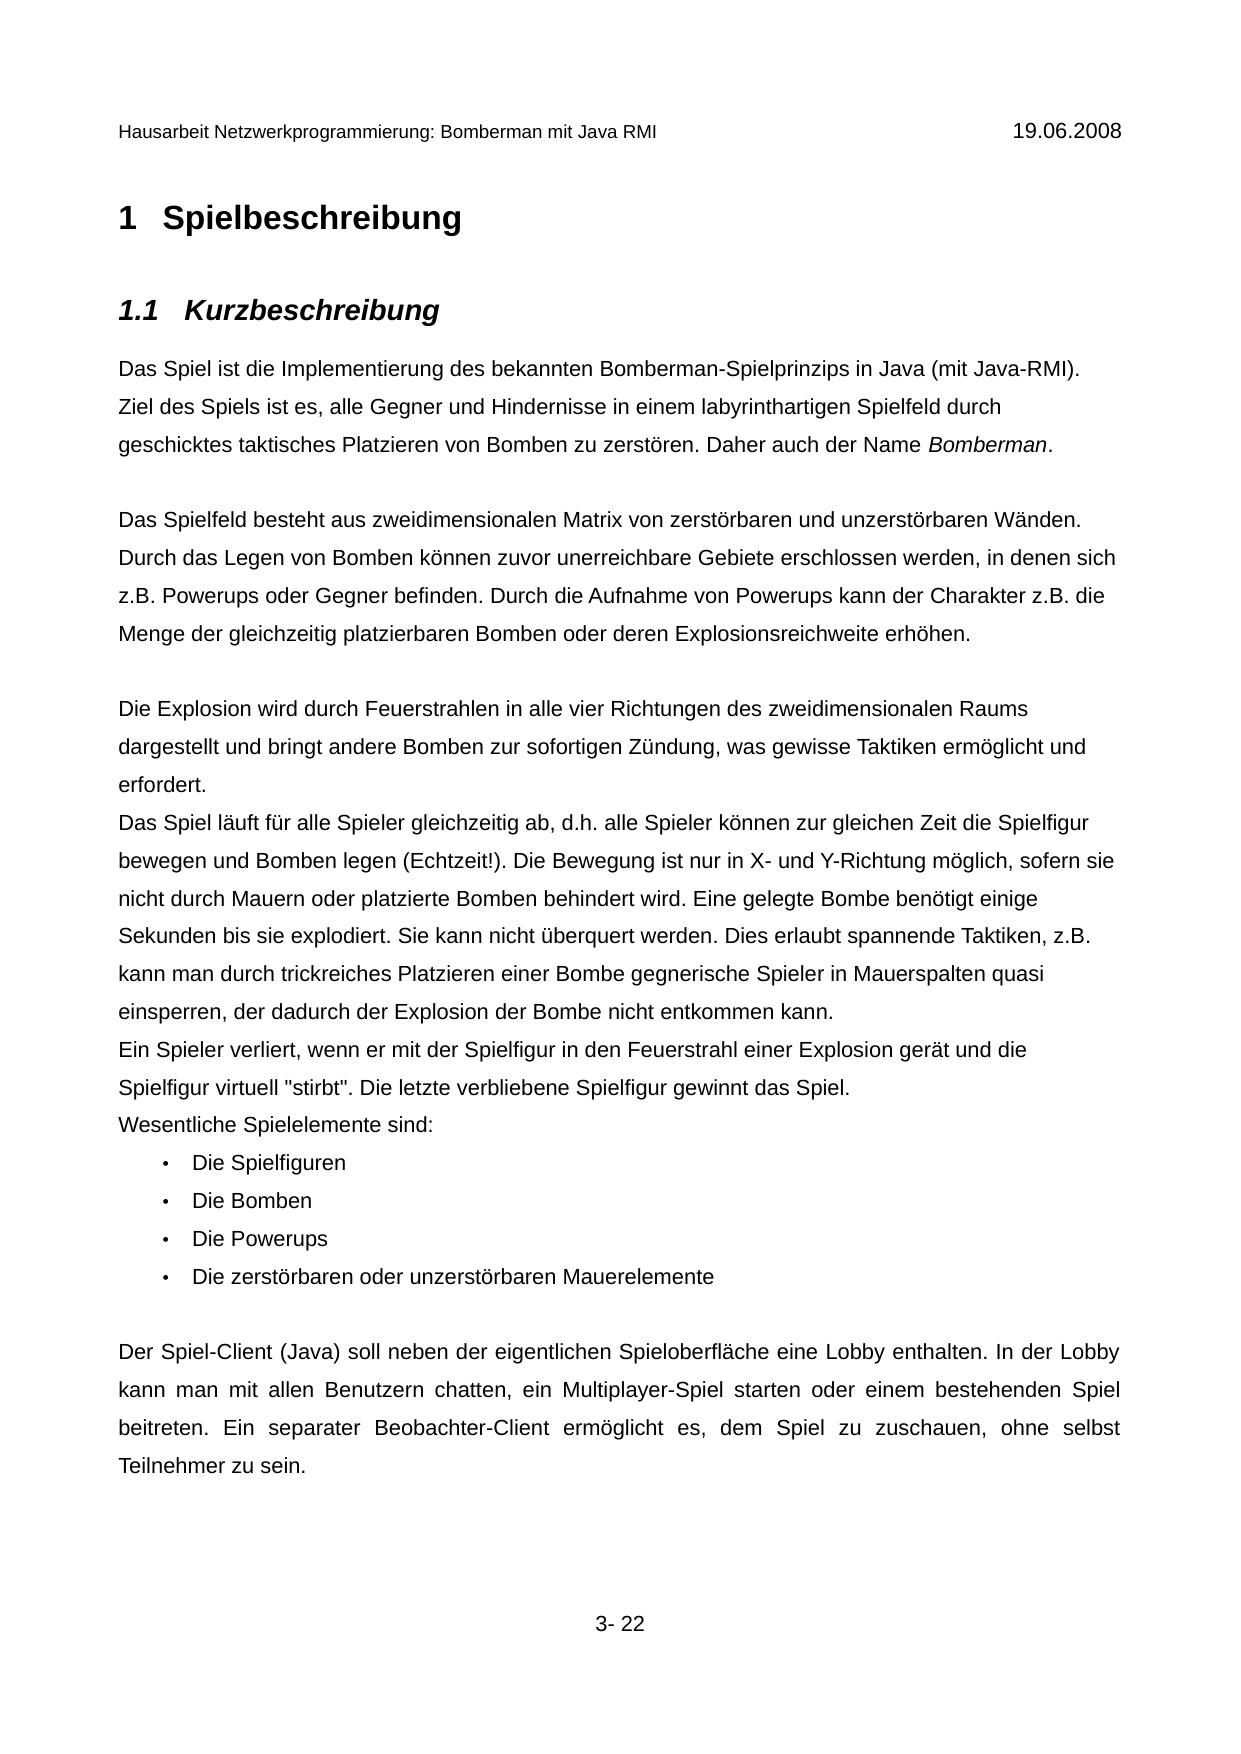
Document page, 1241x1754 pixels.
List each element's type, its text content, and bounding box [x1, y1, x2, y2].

text Der Spiel-Client (Java) soll neben der eigentlichen Spieloberfläche eine Lobby enthalten. In der Lobby kann man mit allen Benutzern chatten, ein Multiplayer-Spiel starten oder einem bestehenden Spiel beitreten. Ein separater Beobachter-Client ermöglicht es, dem Spiel zu zuschauen, ohne selbst Teilnehmer zu sein. [118, 1339, 1122, 1478]
text Ziel des Spiels ist es, alle Gegner und Hindernisse in einem labyrinthartigen Spielfeld durch geschicktes taktisches Platzieren von Bomben zu zerstören. Daher auch der Name Bomberman. [118, 394, 1122, 457]
text Das Spiel läuft für alle Spieler gleichzeitig ab, d.h. alle Spieler können zur gleichen Zeit die Spielfigur bewegen und Bomben legen (Echtzeit!). Die Bewegung ist nur in X- und Y-Richtung möglich, sofern sie nicht durch Mauern oder platzierte Bomben behindert wird. Eine gelegte Bombe benötigt einige Sekunden bis sie explodiert. Sie kann nicht überquert werden. Dies erlaubt spannende Taktiken, z.B. kann man durch trickreiches Platzieren einer Bombe gegnerische Spieler in Mauerspalten quasi einsperren, der dadurch der Explosion der Bombe nicht entkommen kann. [118, 810, 1122, 1024]
text Die Explosion wird durch Feuerstrahlen in alle vier Richtungen des zweidimensionalen Raums dargestellt und bringt andere Bomben zur sofortigen Zündung, was gewisse Taktiken ermöglicht und erfordert. [118, 696, 1122, 797]
text Durch das Legen von Bomben können zuvor unerreichbare Gebiete erschlossen werden, in denen sich z.B. Powerups oder Gegner befinden. Durch die Aufnahme von Powerups kann der Charakter z.B. die Menge der gleichzeitig platzierbaren Bomben oder deren Explosionsreichweite erhöhen. [118, 545, 1122, 646]
list Die Bomben [162, 1188, 1122, 1213]
list Die Powerups [162, 1226, 1122, 1251]
subtitle Kurzbeschreibung [118, 293, 1122, 327]
text Das Spielfeld besteht aus zweidimensionalen Matrix von zerstörbaren und unzerstörbaren Wänden. [118, 507, 1122, 532]
text Ein Spieler verliert, wenn er mit der Spielfigur in den Feuerstrahl einer Explosion gerät und die Spielfigur virtuell "stirbt". Die letzte verbliebene Spielfigur gewinnt das Spiel. [118, 1037, 1122, 1100]
list Die zerstörbaren oder unzerstörbaren Mauerelemente [162, 1263, 1122, 1289]
list Die Spielfiguren [162, 1150, 1122, 1175]
text Wesentliche Spielelemente sind: [118, 1112, 1122, 1137]
subtitle Spielbeschreibung [118, 198, 1122, 236]
text Das Spiel ist die Implementierung des bekannten Bomberman-Spielprinzips in Java (mit Java-RMI). [118, 356, 1122, 381]
